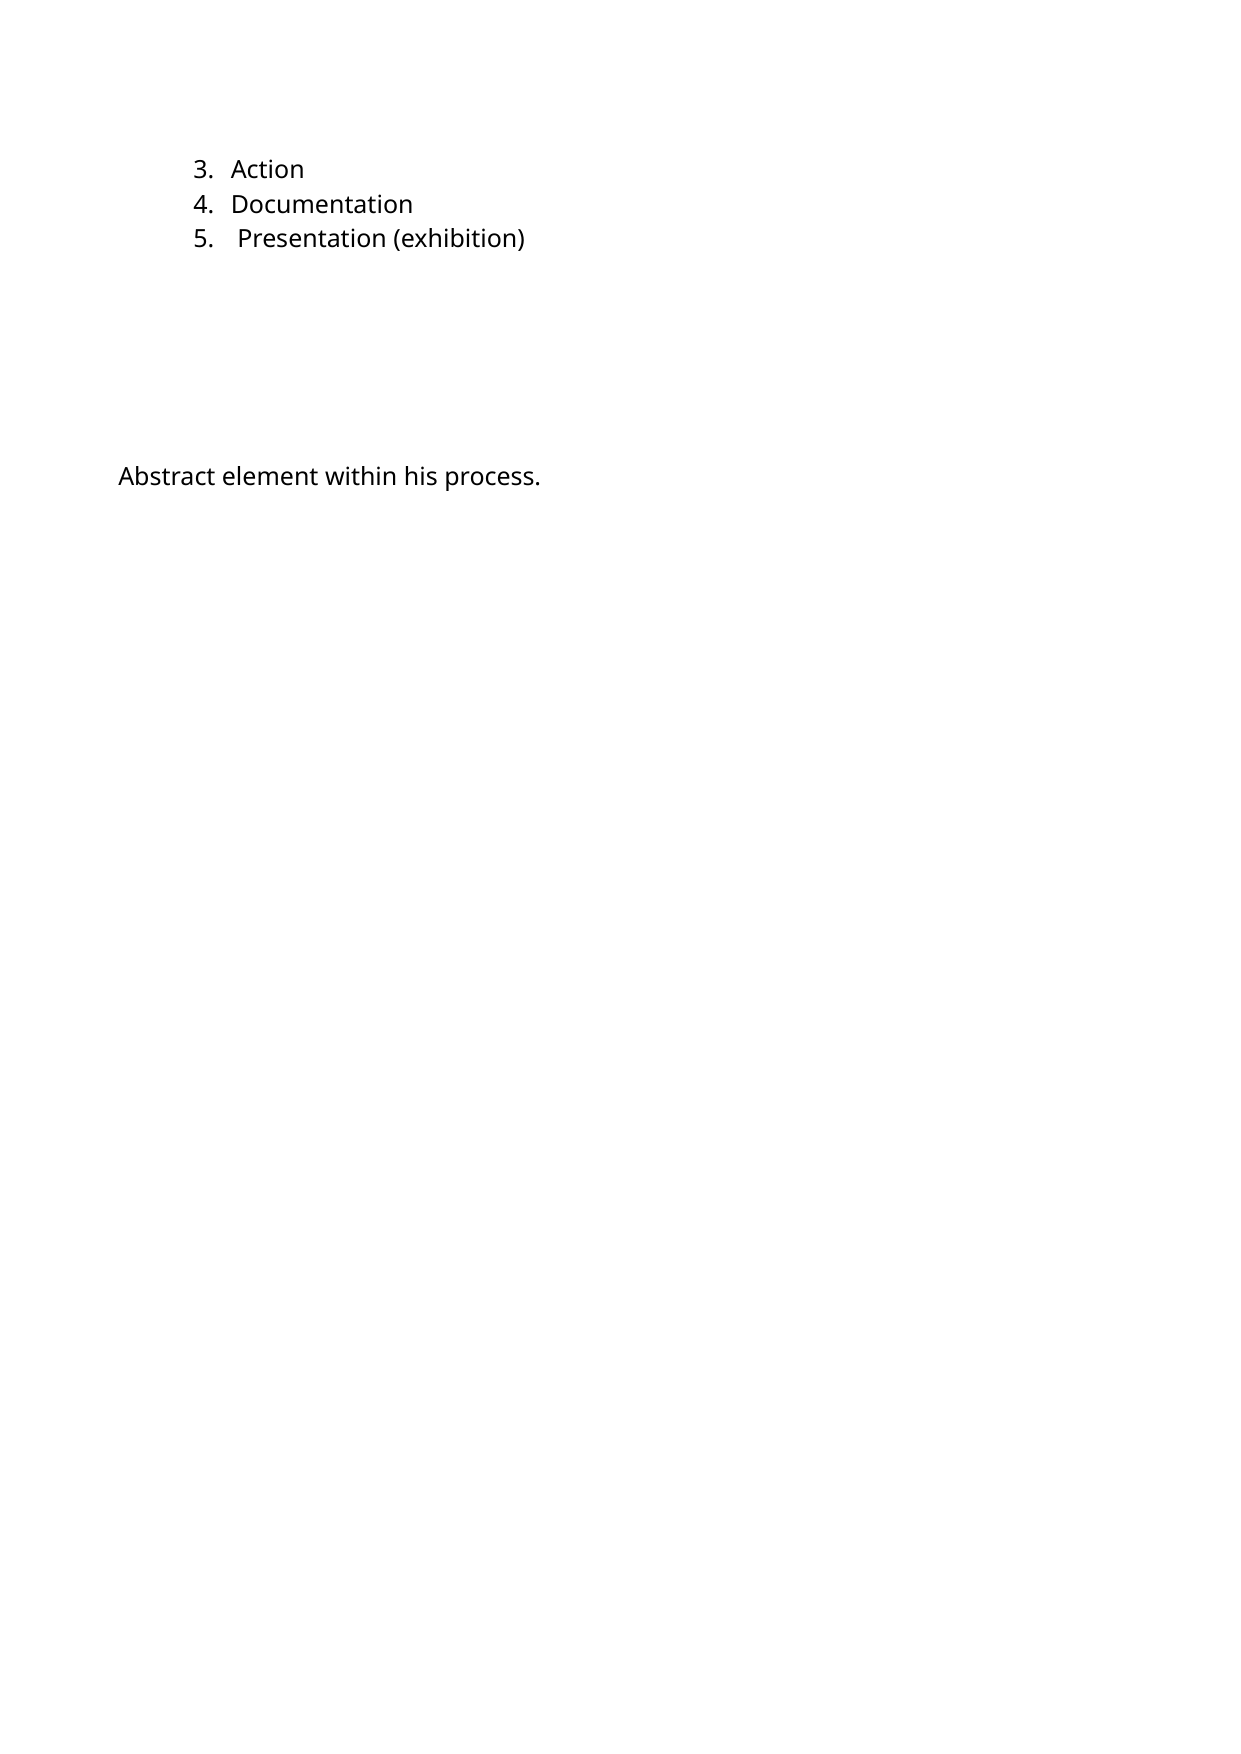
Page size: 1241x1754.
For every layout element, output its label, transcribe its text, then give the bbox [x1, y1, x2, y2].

list Action [193, 152, 1122, 186]
list Presentation (exhibition) [193, 220, 1122, 254]
list Documentation [193, 186, 1122, 220]
text Abstract element within his process. [118, 459, 1122, 493]
